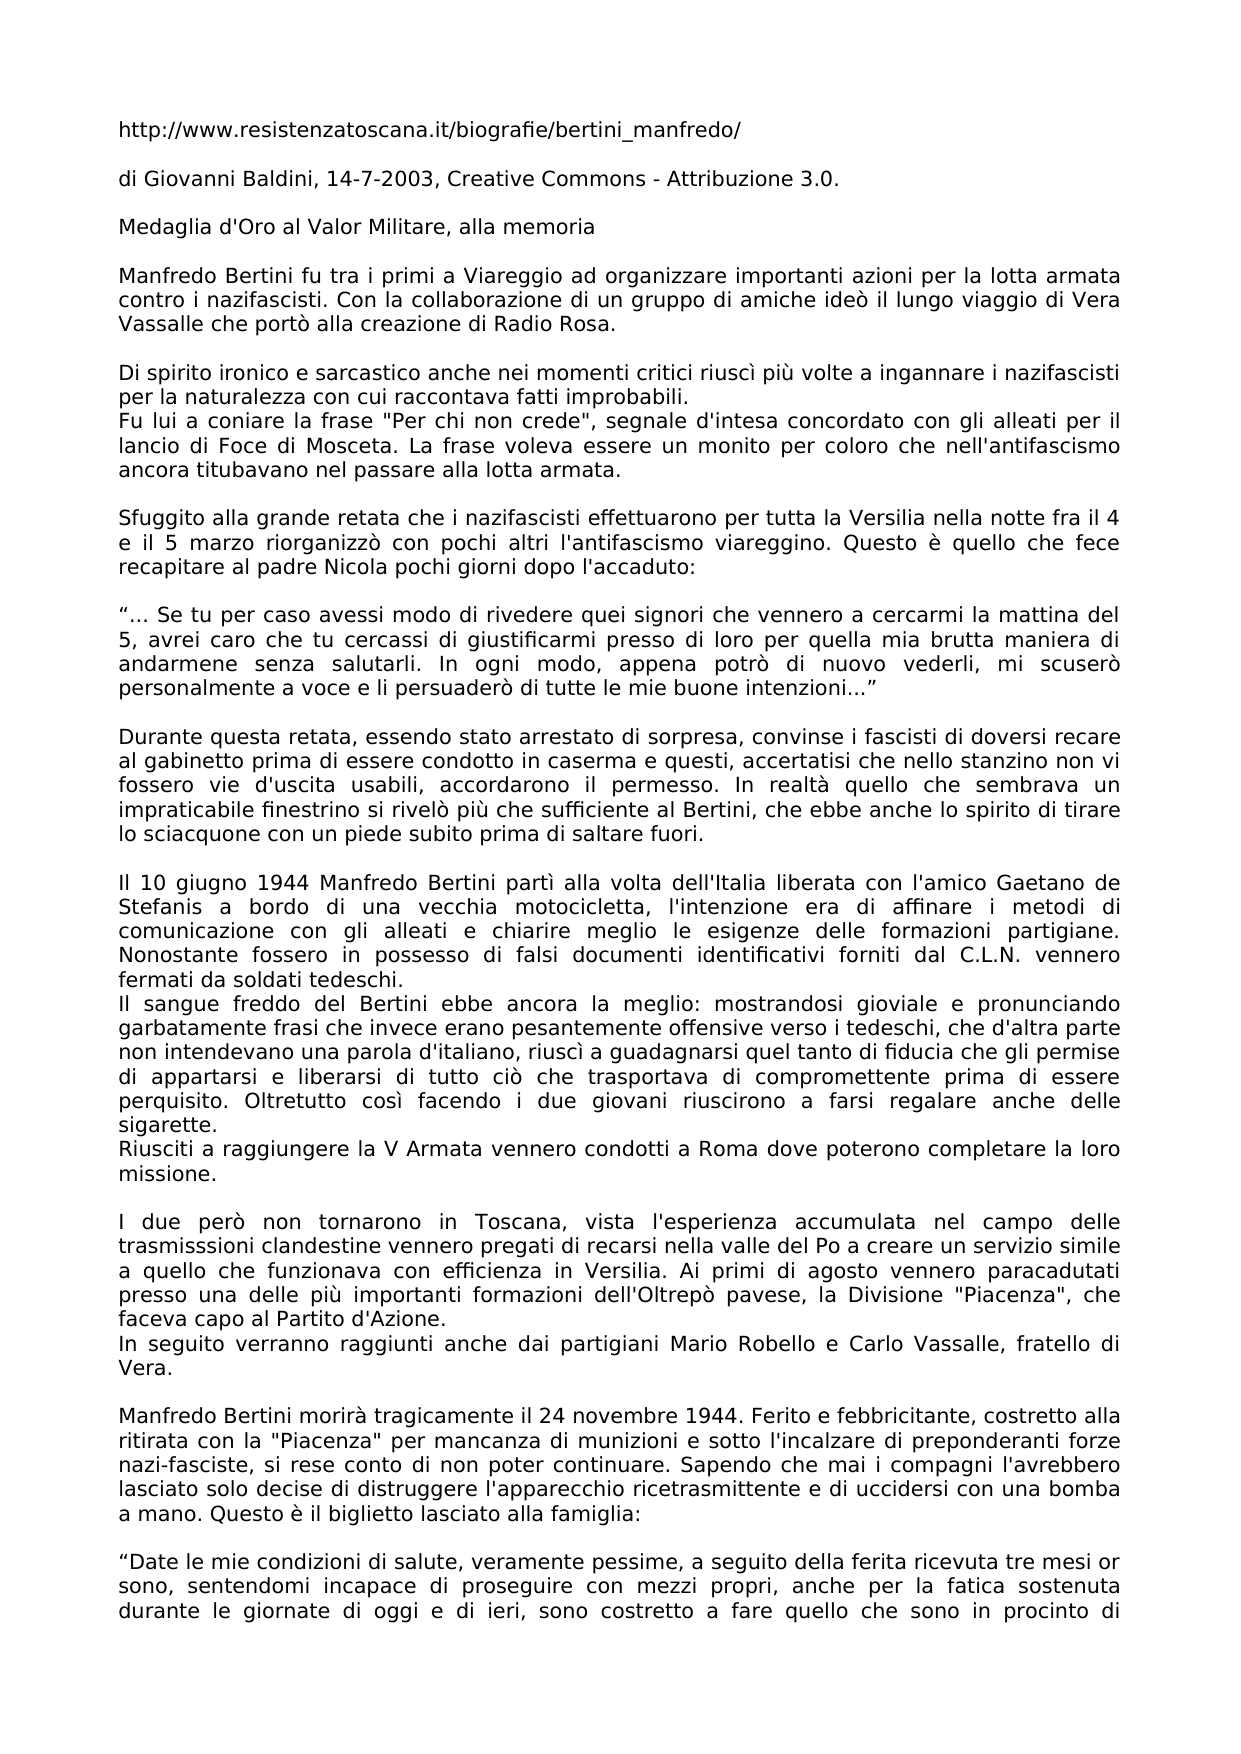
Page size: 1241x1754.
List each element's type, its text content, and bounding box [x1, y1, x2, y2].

text Manfredo Bertini morirà tragicamente il 24 novembre 1944. Ferito e febbricitante, costretto alla ritirata con la "Piacenza" per mancanza di munizioni e sotto l'incalzare di preponderanti forze nazi-fasciste, si rese conto di non poter continuare. Sapendo che mai i compagni l'avrebbero lasciato solo decise di distruggere l'apparecchio ricetrasmittente e di uccidersi con una bomba a mano. Questo è il biglietto lasciato alla famiglia: [118, 1404, 1122, 1526]
text http://www.resistenzatoscana.it/biografie/bertini_manfredo/ [118, 118, 1122, 142]
text Durante questa retata, essendo stato arrestato di sorpresa, convinse i fascisti di doversi recare al gabinetto prima di essere condotto in caserma e questi, accertatisi che nello stanzino non vi fossero vie d'uscita usabili, accordarono il permesso. In realtà quello che sembrava un impraticabile finestrino si rivelò più che sufficiente al Bertini, che ebbe anche lo spirito di tirare lo sciacquone con un piede subito prima di saltare fuori. [118, 725, 1122, 846]
text Sfuggito alla grande retata che i nazifascisti effettuarono per tutta la Versilia nella notte fra il 4 e il 5 marzo riorganizzò con pochi altri l'antifascismo viareggino. Questo è quello che fece recapitare al padre Nicola pochi giorni dopo l'accaduto: [118, 506, 1122, 579]
text Il sangue freddo del Bertini ebbe ancora la meglio: mostrandosi gioviale e pronunciando garbatamente frasi che invece erano pesantemente offensive verso i tedeschi, che d'altra parte non intendevano una parola d'italiano, riuscì a guadagnarsi quel tanto di fiducia che gli permise di appartarsi e liberarsi di tutto ciò che trasportava di compromettente prima di essere perquisito. Oltretutto così facendo i due giovani riuscirono a farsi regalare anche delle sigarette. [118, 992, 1122, 1137]
text In seguito verranno raggiunti anche dai partigiani Mario Robello e Carlo Vassalle, fratello di Vera. [118, 1332, 1122, 1380]
text di Giovanni Baldini, 14-7-2003, Creative Commons - Attribuzione 3.0. [118, 167, 1122, 191]
text Fu lui a coniare la frase "Per chi non crede", segnale d'intesa concordato con gli alleati per il lancio di Foce di Mosceta. La frase voleva essere un monito per coloro che nell'antifascismo ancora titubavano nel passare alla lotta armata. [118, 409, 1122, 482]
text “... Se tu per caso avessi modo di rivedere quei signori che vennero a cercarmi la mattina del 5, avrei caro che tu cercassi di giustificarmi presso di loro per quella mia brutta maniera di andarmene senza salutarli. In ogni modo, appena potrò di nuovo vederli, mi scuserò personalmente a voce e li persuaderò di tutte le mie buone intenzioni...” [118, 603, 1122, 701]
text I due però non tornarono in Toscana, vista l'esperienza accumulata nel campo delle trasmisssioni clandestine vennero pregati di recarsi nella valle del Po a creare un servizio simile a quello che funzionava con efficienza in Versilia. Ai primi di agosto vennero paracadutati presso una delle più importanti formazioni dell'Oltrepò pavese, la Divisione "Piacenza", che faceva capo al Partito d'Azione. [118, 1210, 1122, 1332]
text Di spirito ironico e sarcastico anche nei momenti critici riuscì più volte a ingannare i nazifascisti per la naturalezza con cui raccontava fatti improbabili. [118, 361, 1122, 409]
text Il 10 giugno 1944 Manfredo Bertini partì alla volta dell'Italia liberata con l'amico Gaetano de Stefanis a bordo di una vecchia motocicletta, l'intenzione era di affinare i metodi di comunicazione con gli alleati e chiarire meglio le esigenze delle formazioni partigiane. Nonostante fossero in possesso di falsi documenti identificativi forniti dal C.L.N. vennero fermati da soldati tedeschi. [118, 871, 1122, 992]
text “Date le mie condizioni di salute, veramente pessime, a seguito della ferita ricevuta tre mesi or sono, sentendomi incapace di proseguire con mezzi propri, anche per la fatica sostenuta durante le giornate di oggi e di ieri, sono costretto a fare quello che sono in procinto di [118, 1550, 1122, 1623]
text Medaglia d'Oro al Valor Militare, alla memoria [118, 215, 1122, 239]
text Manfredo Bertini fu tra i primi a Viareggio ad organizzare importanti azioni per la lotta armata contro i nazifascisti. Con la collaborazione di un gruppo di amiche ideò il lungo viaggio di Vera Vassalle che portò alla creazione di Radio Rosa. [118, 264, 1122, 337]
text Riusciti a raggiungere la V Armata vennero condotti a Roma dove poterono completare la loro missione. [118, 1137, 1122, 1186]
